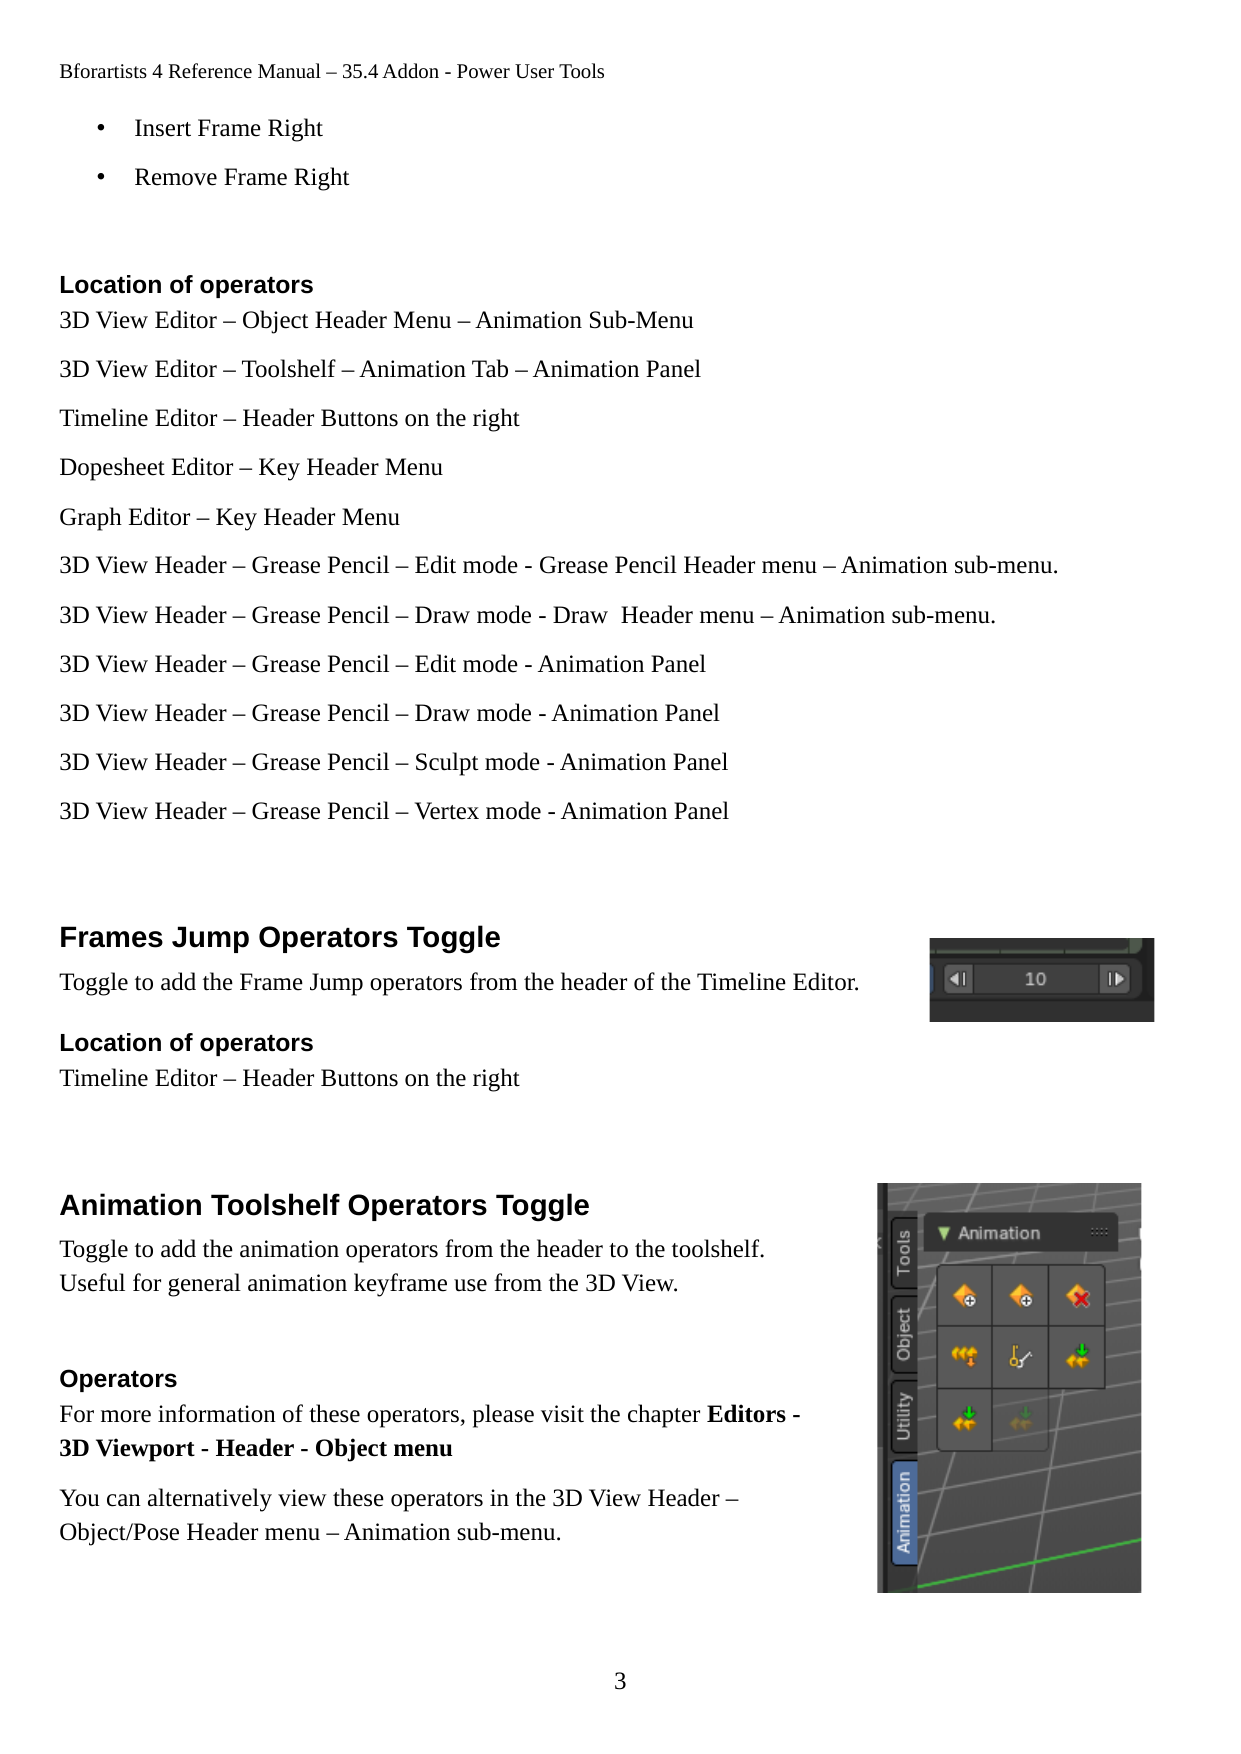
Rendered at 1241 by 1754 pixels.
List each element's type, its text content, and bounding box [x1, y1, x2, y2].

subtitle Location of operators [59, 1028, 1181, 1057]
text [1142, 1399, 1181, 1462]
subtitle [1142, 1187, 1181, 1221]
picture [877, 1183, 1142, 1593]
text 3D View Header – Grease Pencil – Edit mode - Animation Panel [59, 649, 1181, 677]
text Graph Editor – Key Header Menu [59, 502, 1181, 530]
text [1142, 1234, 1181, 1331]
text 3D View Header – Grease Pencil – Vertex mode - Animation Panel [59, 796, 1181, 825]
text Dopesheet Editor – Key Header Menu [59, 452, 1181, 481]
subtitle Location of operators [59, 271, 1181, 299]
text Timeline Editor – Header Buttons on the right [59, 403, 1181, 432]
picture [929, 938, 1155, 1022]
subtitle [1142, 1364, 1181, 1393]
text 3D View Editor – Toolshelf – Animation Tab – Animation Panel [59, 354, 1181, 383]
list Remove Frame Right [97, 162, 1181, 190]
subtitle Frames Jump Operators Toggle [59, 920, 1181, 954]
text 3D View Header – Grease Pencil – Edit mode - Grease Pencil Header menu – Animation sub-menu. [59, 551, 1181, 579]
text Toggle to add the Frame Jump operators from the header of the Timeline Editor. [59, 967, 929, 995]
text Toggle to add the animation operators from the header to the toolshelf. Useful for general animation keyframe use from the 3D View. [59, 1234, 877, 1331]
text [1142, 1483, 1181, 1546]
text You can alternatively view these operators in the 3D View Header – Object/Pose Header menu – Animation sub-menu. [59, 1483, 877, 1546]
text 3D View Header – Grease Pencil – Draw mode - Draw Header menu – Animation sub-menu. [59, 600, 1181, 628]
text 3D View Header – Grease Pencil – Sculpt mode - Animation Panel [59, 747, 1181, 776]
subtitle Animation Toolshelf Operators Toggle [59, 1187, 877, 1221]
text For more information of these operators, please visit the chapter Editors - 3D Viewport - Header - Object menu [59, 1399, 877, 1462]
list Insert Frame Right [97, 113, 1181, 141]
text 3D View Header – Grease Pencil – Draw mode - Animation Panel [59, 698, 1181, 727]
subtitle Operators [59, 1364, 877, 1393]
text Timeline Editor – Header Buttons on the right [59, 1063, 1181, 1092]
text 3D View Editor – Object Header Menu – Animation Sub-Menu [59, 305, 1181, 334]
